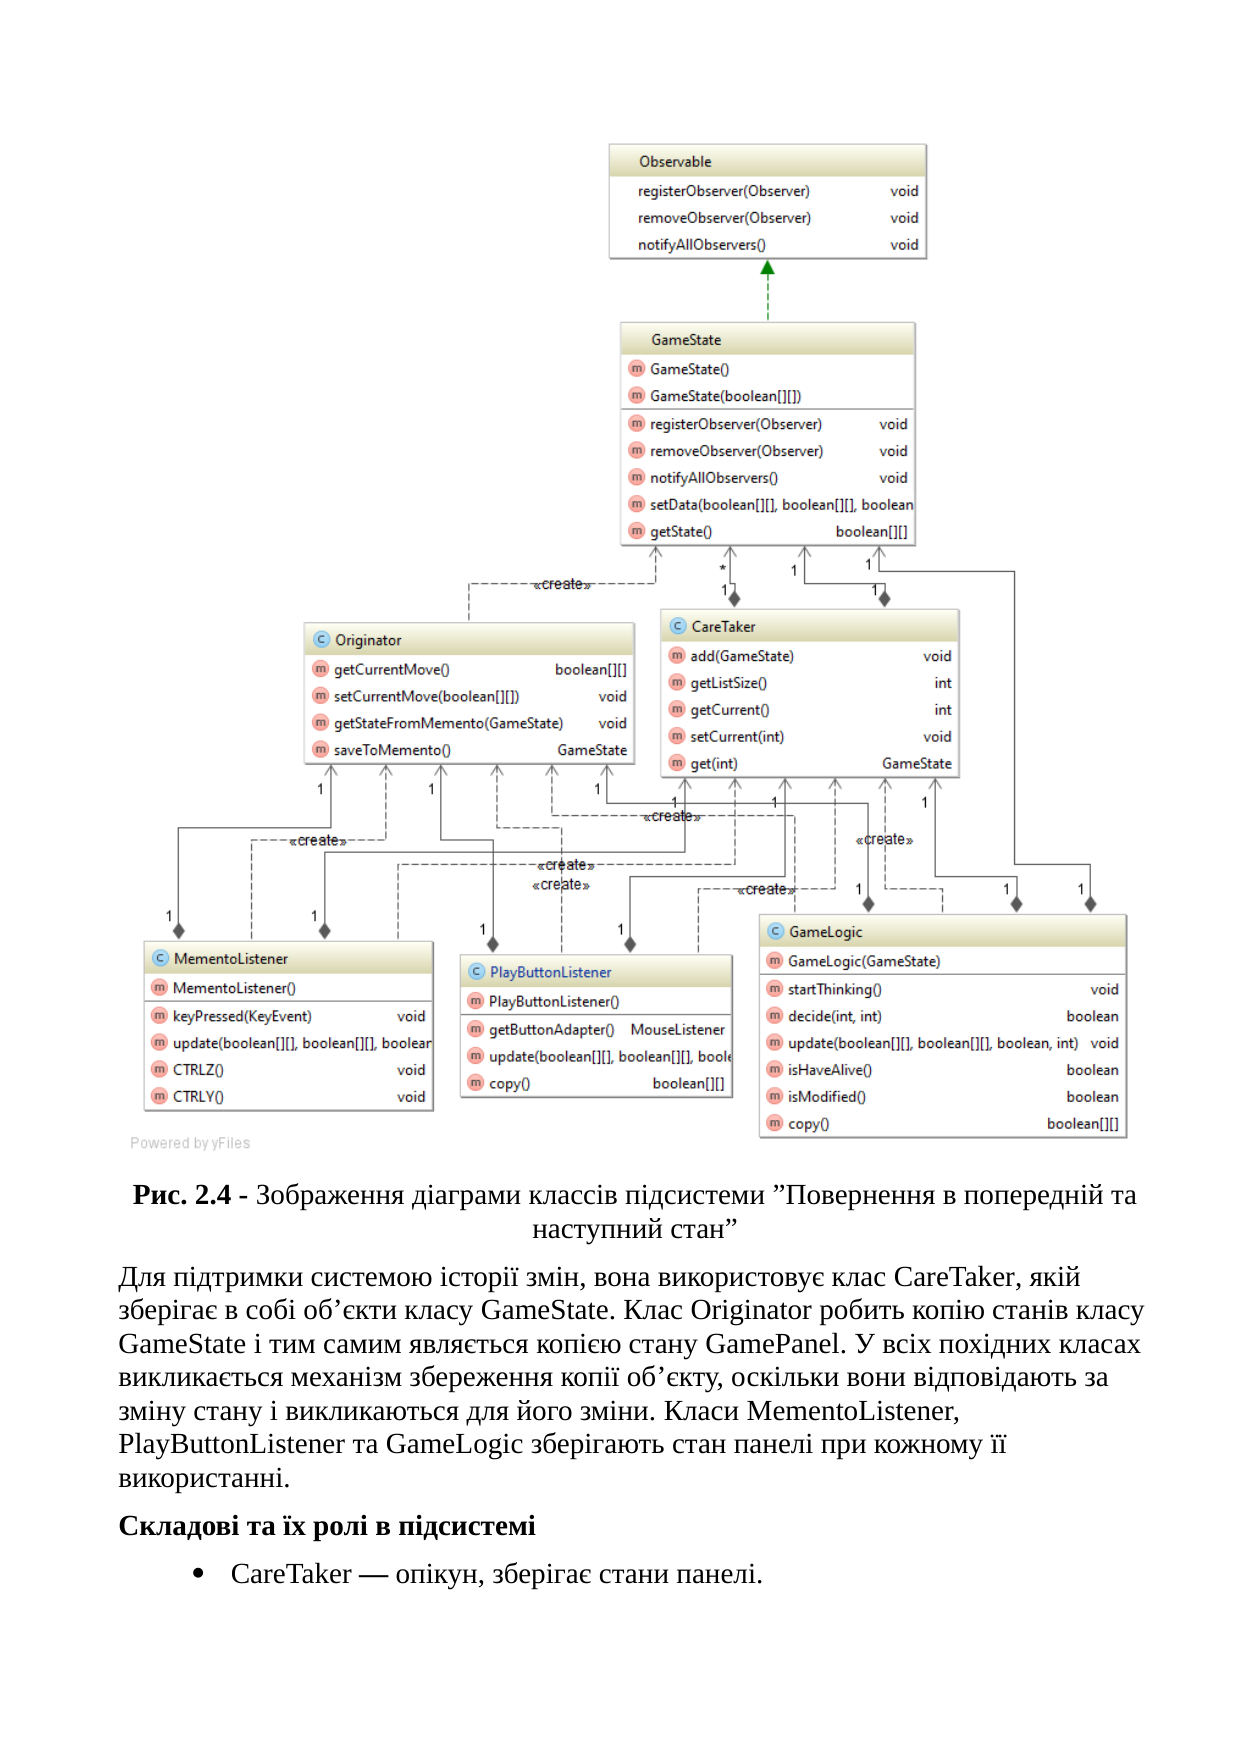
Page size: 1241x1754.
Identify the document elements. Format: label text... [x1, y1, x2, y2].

list CareTaker — опікун, зберігає стани панелі. [193, 1556, 1152, 1590]
text Рис. 2.4 - Зображення діаграми классів підсистеми ”Повернення в попередній та наступний стан” [118, 1177, 1152, 1244]
text Складові та їх ролі в підсистемі [118, 1508, 1152, 1542]
text Для підтримки системою історії змін, вона використовує клас CareTaker, якій зберігає в собі об’єкти класу GameState. Клас Originator робить копію станів класу GameState і тим самим являється копією стану GamePanel. У всіх похідних класах викликається механізм збереження копії об’єкту, оскільки вони відповідають за зміну стану і викликаються для його зміни. Класи MementoListener, PlayButtonListener та GameLogic зберігають стан панелі при кожному її використанні. [118, 1259, 1152, 1494]
